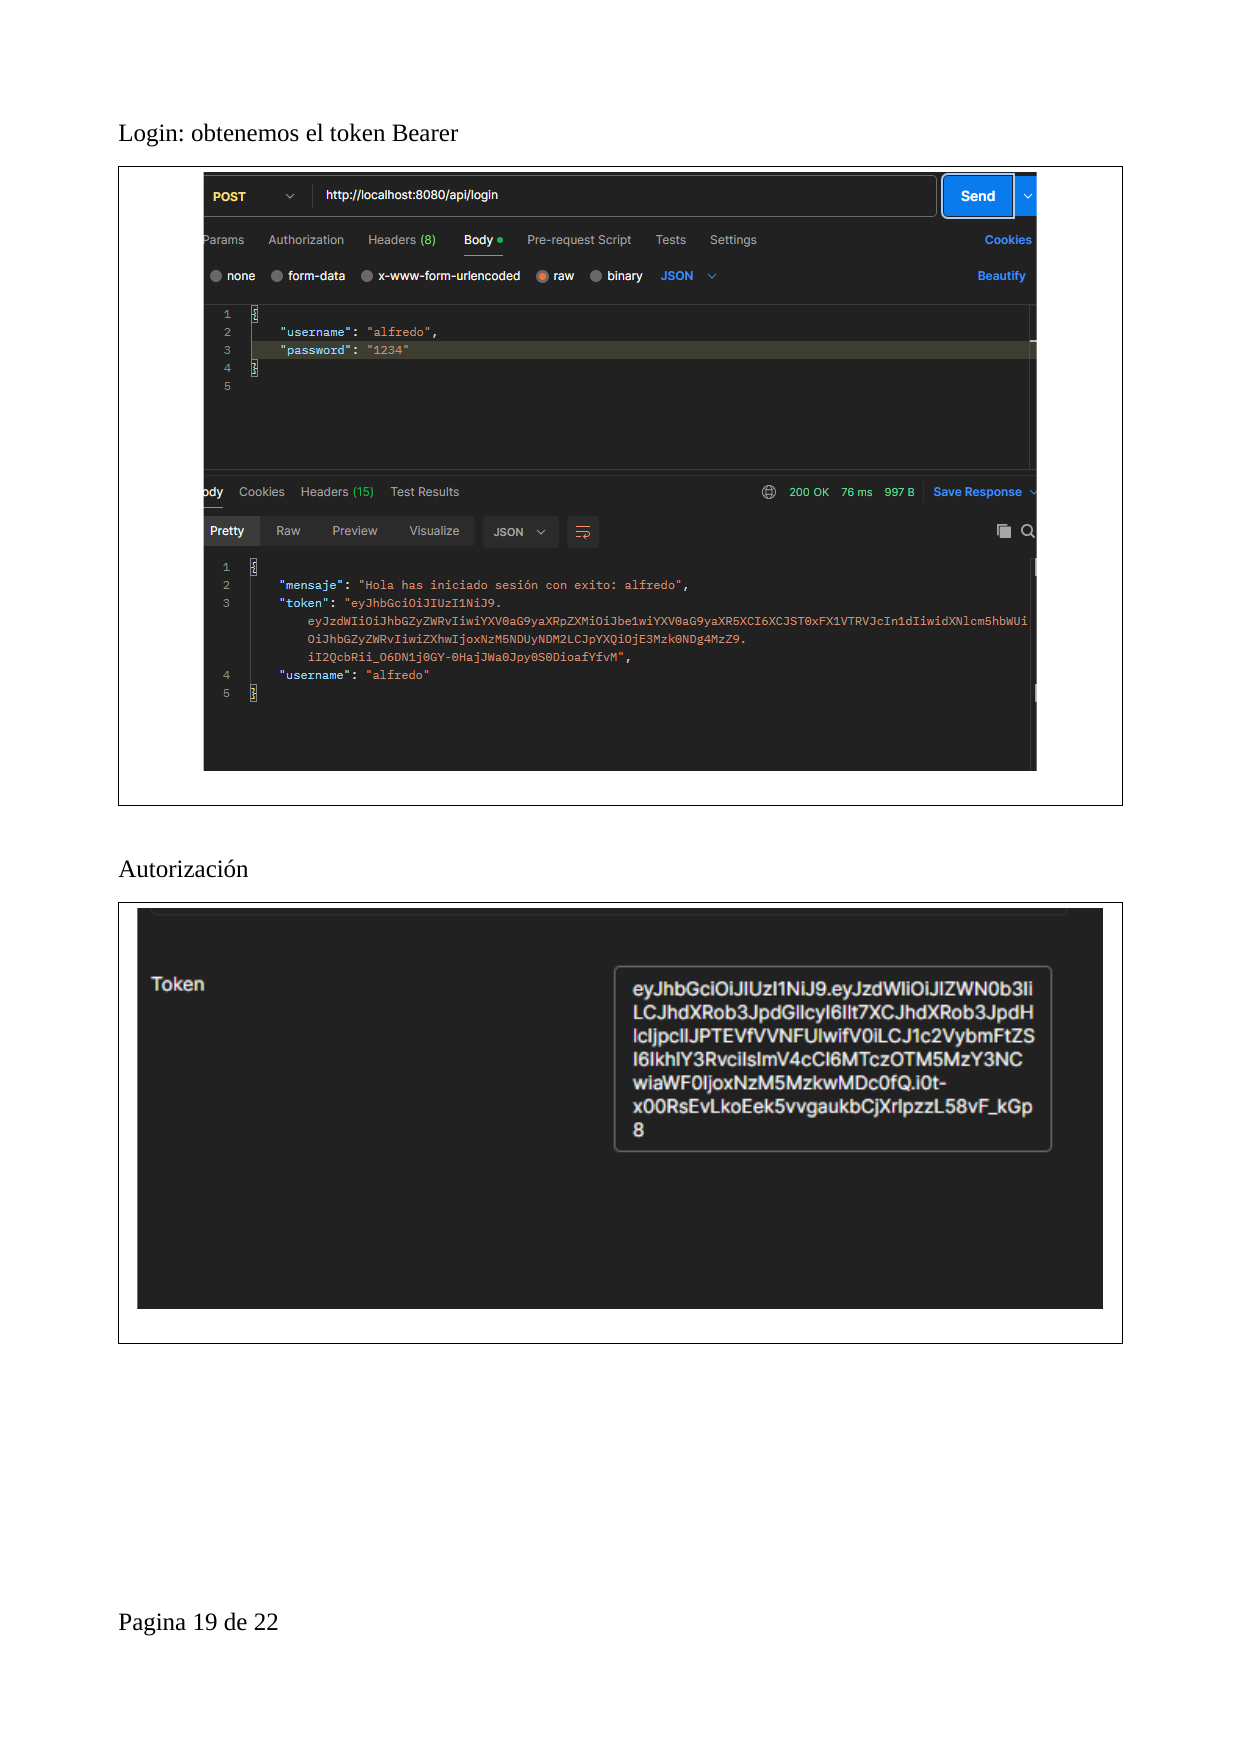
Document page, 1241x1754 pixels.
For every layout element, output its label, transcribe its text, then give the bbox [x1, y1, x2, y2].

table_header [119, 167, 1122, 805]
text Autorización [118, 854, 1122, 883]
picture [203, 172, 1037, 771]
table_header [119, 903, 1122, 1343]
text Login: obtenemos el token Bearer [118, 118, 1122, 147]
picture [137, 908, 1103, 1309]
